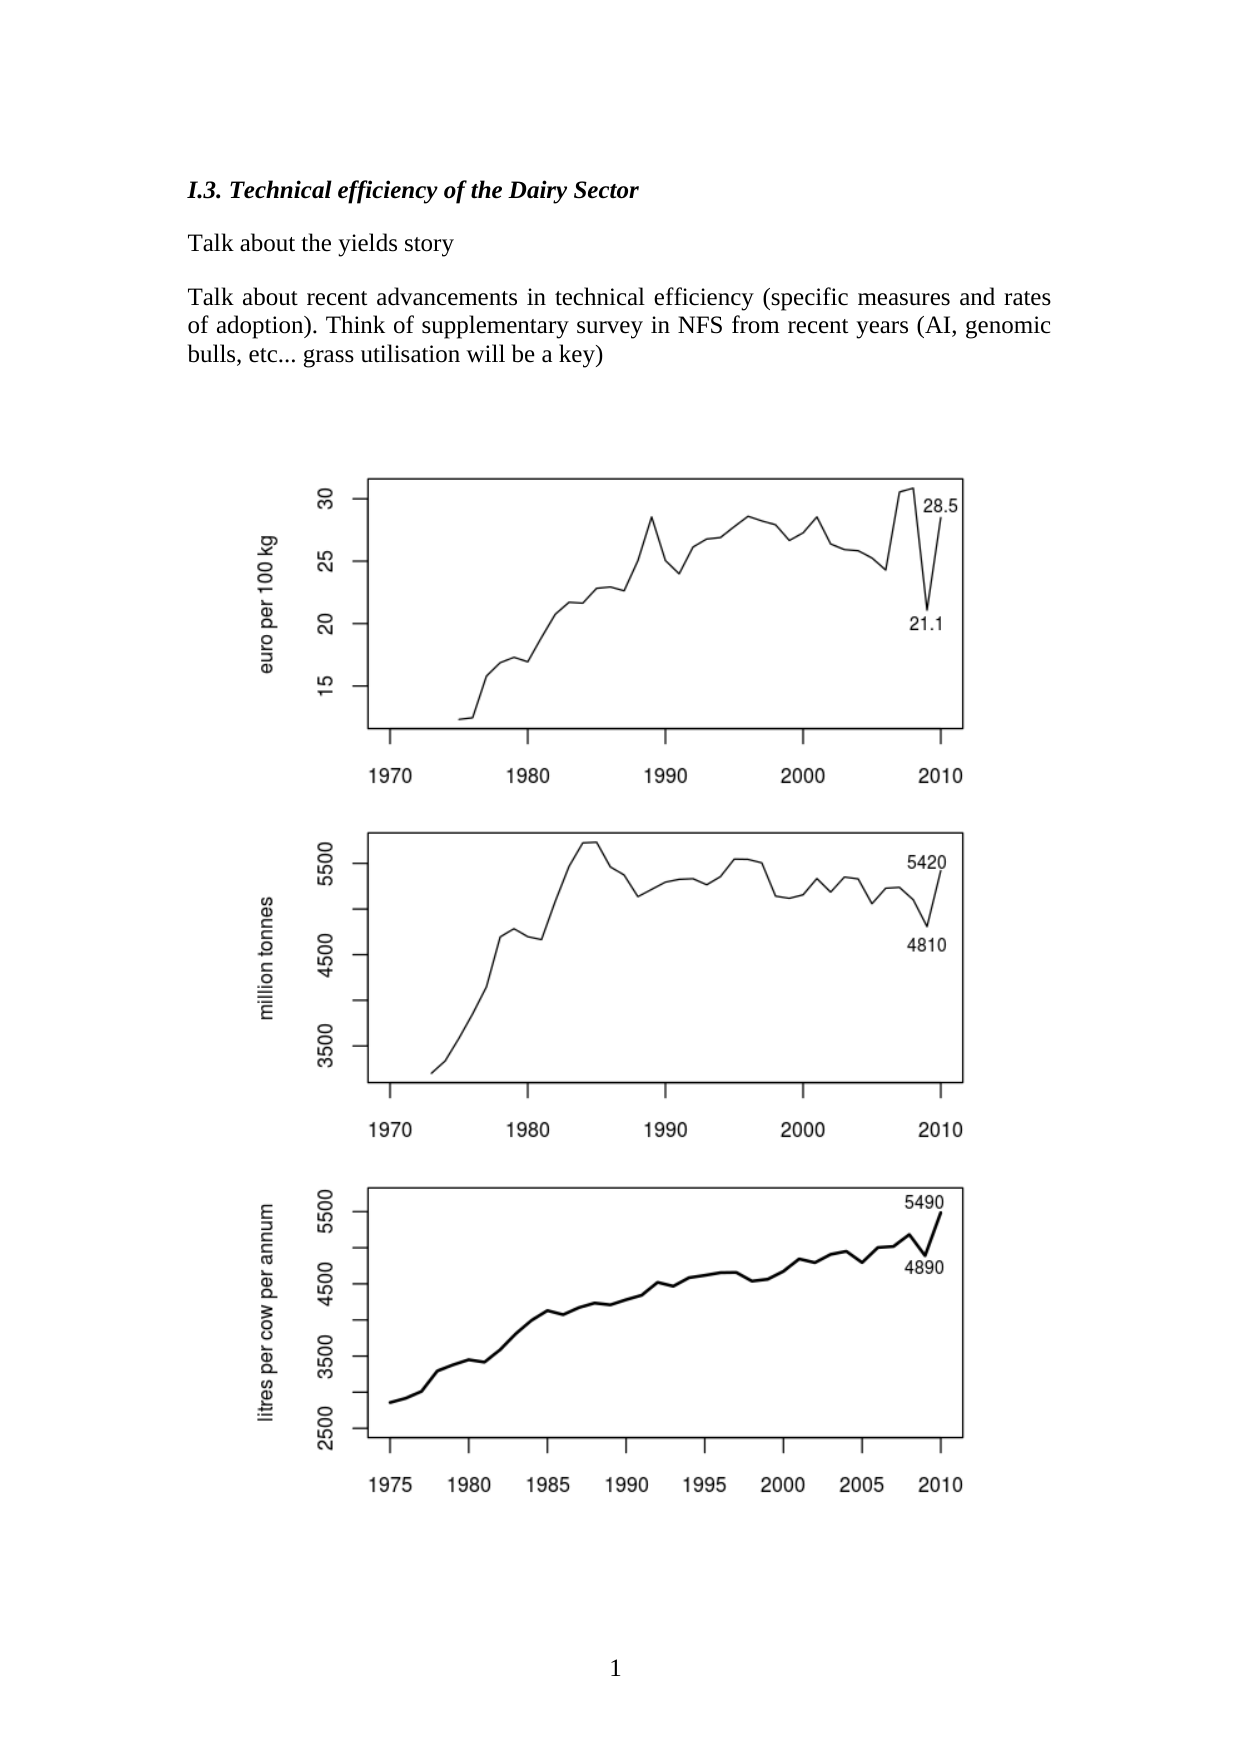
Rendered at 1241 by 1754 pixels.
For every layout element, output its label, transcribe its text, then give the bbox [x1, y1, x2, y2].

text Talk about the yields story [187, 228, 1053, 257]
text Talk about recent advancements in technical efficiency (specific measures and rates of adoption). Think of supplementary survey in NFS from recent years (AI, genomic bulls, etc... grass utilisation will be a key) [187, 282, 1053, 368]
picture [245, 446, 996, 1531]
subtitle Technical efficiency of the Dairy Sector [187, 175, 1053, 203]
